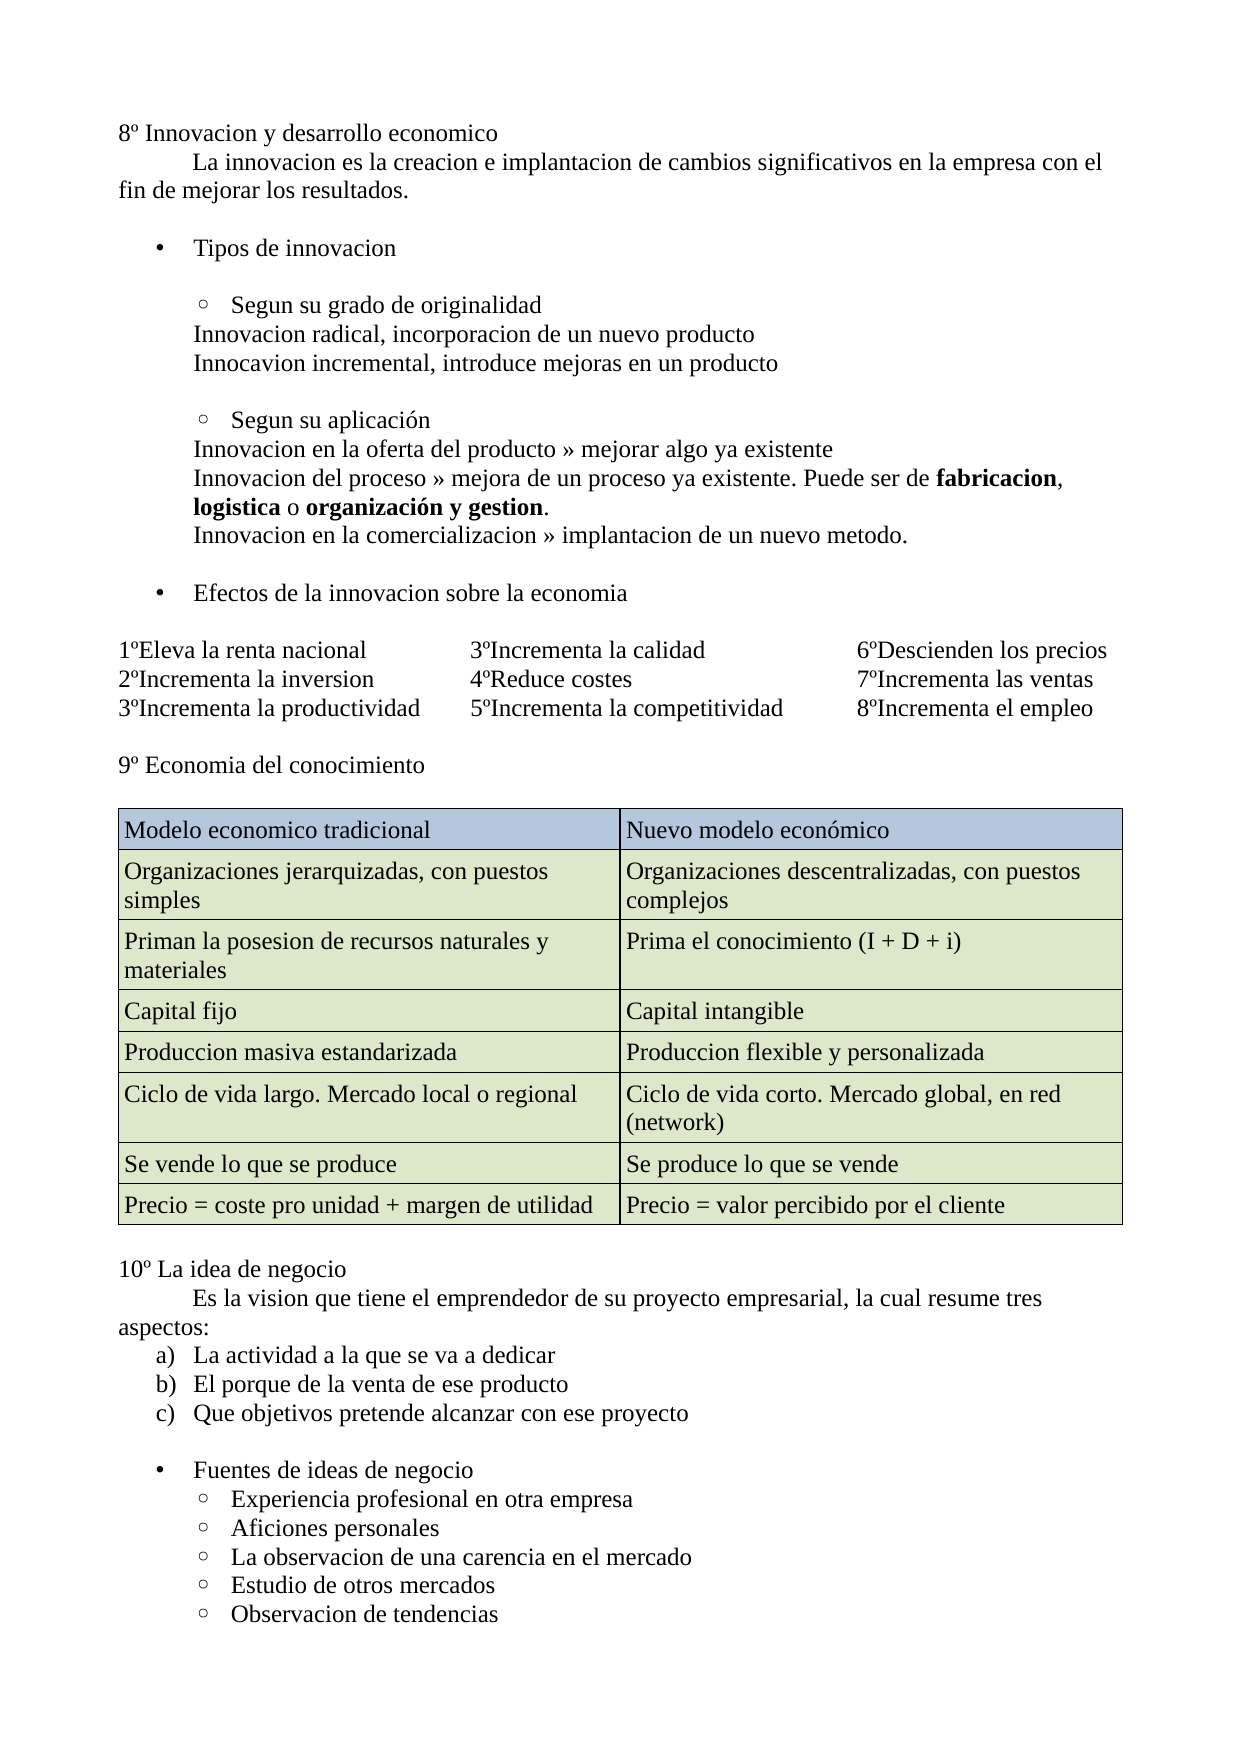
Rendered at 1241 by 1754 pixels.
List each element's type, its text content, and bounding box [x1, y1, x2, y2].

list Innocavion incremental, introduce mejoras en un producto [156, 348, 1122, 377]
table_cell Capital fijo [119, 990, 619, 1031]
table_cell Se vende lo que se produce [119, 1143, 619, 1183]
table_cell Precio = valor percibido por el cliente [621, 1184, 1122, 1224]
list Efectos de la innovacion sobre la economia [156, 578, 1122, 607]
list La observacion de una carencia en el mercado [193, 1542, 1122, 1570]
table_cell Prima el conocimiento (I + D + i) [621, 920, 1122, 989]
list Innovacion del proceso » mejora de un proceso ya existente. Puede ser de fabricacion, logistica o organización y gestion. [156, 463, 1122, 521]
table_cell Produccion flexible y personalizada [621, 1032, 1122, 1072]
text 8º Innovacion y desarrollo economico [118, 118, 1122, 147]
list Experiencia profesional en otra empresa [193, 1484, 1122, 1513]
text Es la vision que tiene el emprendedor de su proyecto empresarial, la cual resume tres aspectos: [118, 1283, 1122, 1340]
table_cell Organizaciones jerarquizadas, con puestos simples [119, 850, 619, 919]
table_header Nuevo modelo económico [621, 809, 1122, 849]
list Aficiones personales [193, 1513, 1122, 1542]
text 9º Economia del conocimiento [118, 751, 1122, 779]
table_header Modelo economico tradicional [119, 809, 619, 849]
text La innovacion es la creacion e implantacion de cambios significativos en la empresa con el fin de mejorar los resultados. [118, 147, 1122, 204]
list Innovacion en la comercializacion » implantacion de un nuevo metodo. [156, 521, 1122, 549]
table_cell Produccion masiva estandarizada [119, 1032, 619, 1072]
list La actividad a la que se va a dedicar [156, 1340, 1122, 1369]
list Innovacion radical, incorporacion de un nuevo producto [156, 319, 1122, 348]
table_cell Se produce lo que se vende [621, 1143, 1122, 1183]
table_cell Ciclo de vida corto. Mercado global, en red (network) [621, 1073, 1122, 1142]
table_cell Capital intangible [621, 990, 1122, 1031]
text 3ºIncrementa la productividad 5ºIncrementa la competitividad 8ºIncrementa el empleo [118, 693, 1122, 722]
list El porque de la venta de ese producto [156, 1369, 1122, 1398]
list Innovacion en la oferta del producto » mejorar algo ya existente [156, 434, 1122, 463]
list Tipos de innovacion [156, 233, 1122, 262]
text 1ºEleva la renta nacional 3ºIncrementa la calidad 6ºDescienden los precios [118, 636, 1122, 664]
text 2ºIncrementa la inversion 4ºReduce costes 7ºIncrementa las ventas [118, 664, 1122, 693]
list Observacion de tendencias [193, 1599, 1122, 1628]
list Que objetivos pretende alcanzar con ese proyecto [156, 1398, 1122, 1427]
table_cell Precio = coste pro unidad + margen de utilidad [119, 1184, 619, 1224]
table_cell Priman la posesion de recursos naturales y materiales [119, 920, 619, 989]
text 10º La idea de negocio [118, 1254, 1122, 1283]
table_cell Ciclo de vida largo. Mercado local o regional [119, 1073, 619, 1142]
table_cell Organizaciones descentralizadas, con puestos complejos [621, 850, 1122, 919]
list Segun su aplicación [193, 406, 1122, 434]
list Segun su grado de originalidad [193, 291, 1122, 319]
list Fuentes de ideas de negocio [156, 1455, 1122, 1484]
list Estudio de otros mercados [193, 1570, 1122, 1599]
